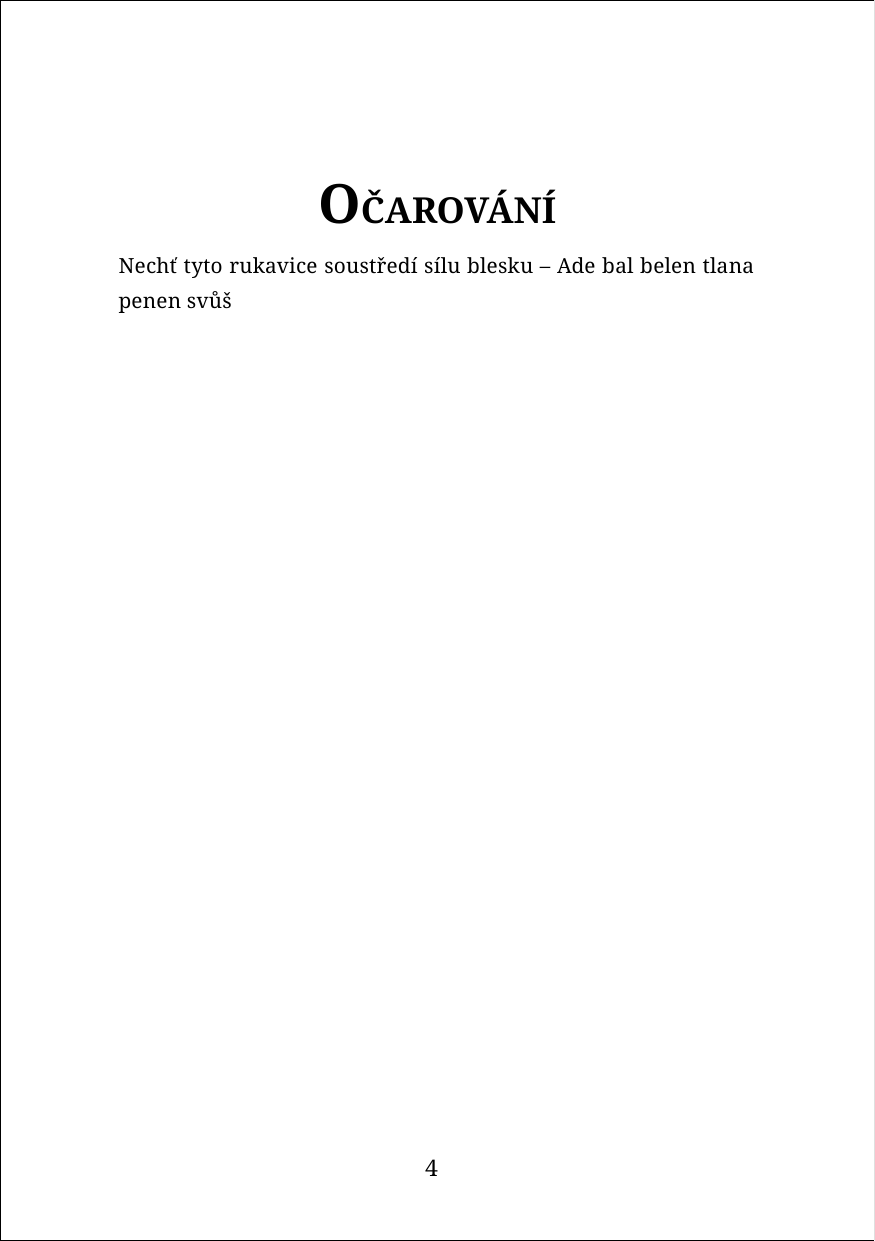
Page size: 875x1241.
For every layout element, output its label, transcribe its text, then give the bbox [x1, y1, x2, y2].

text Nechť tyto rukavice soustředí sílu blesku – Ade bal belen tlana penen svůš [118, 251, 756, 315]
subtitle Očarování [118, 166, 756, 239]
